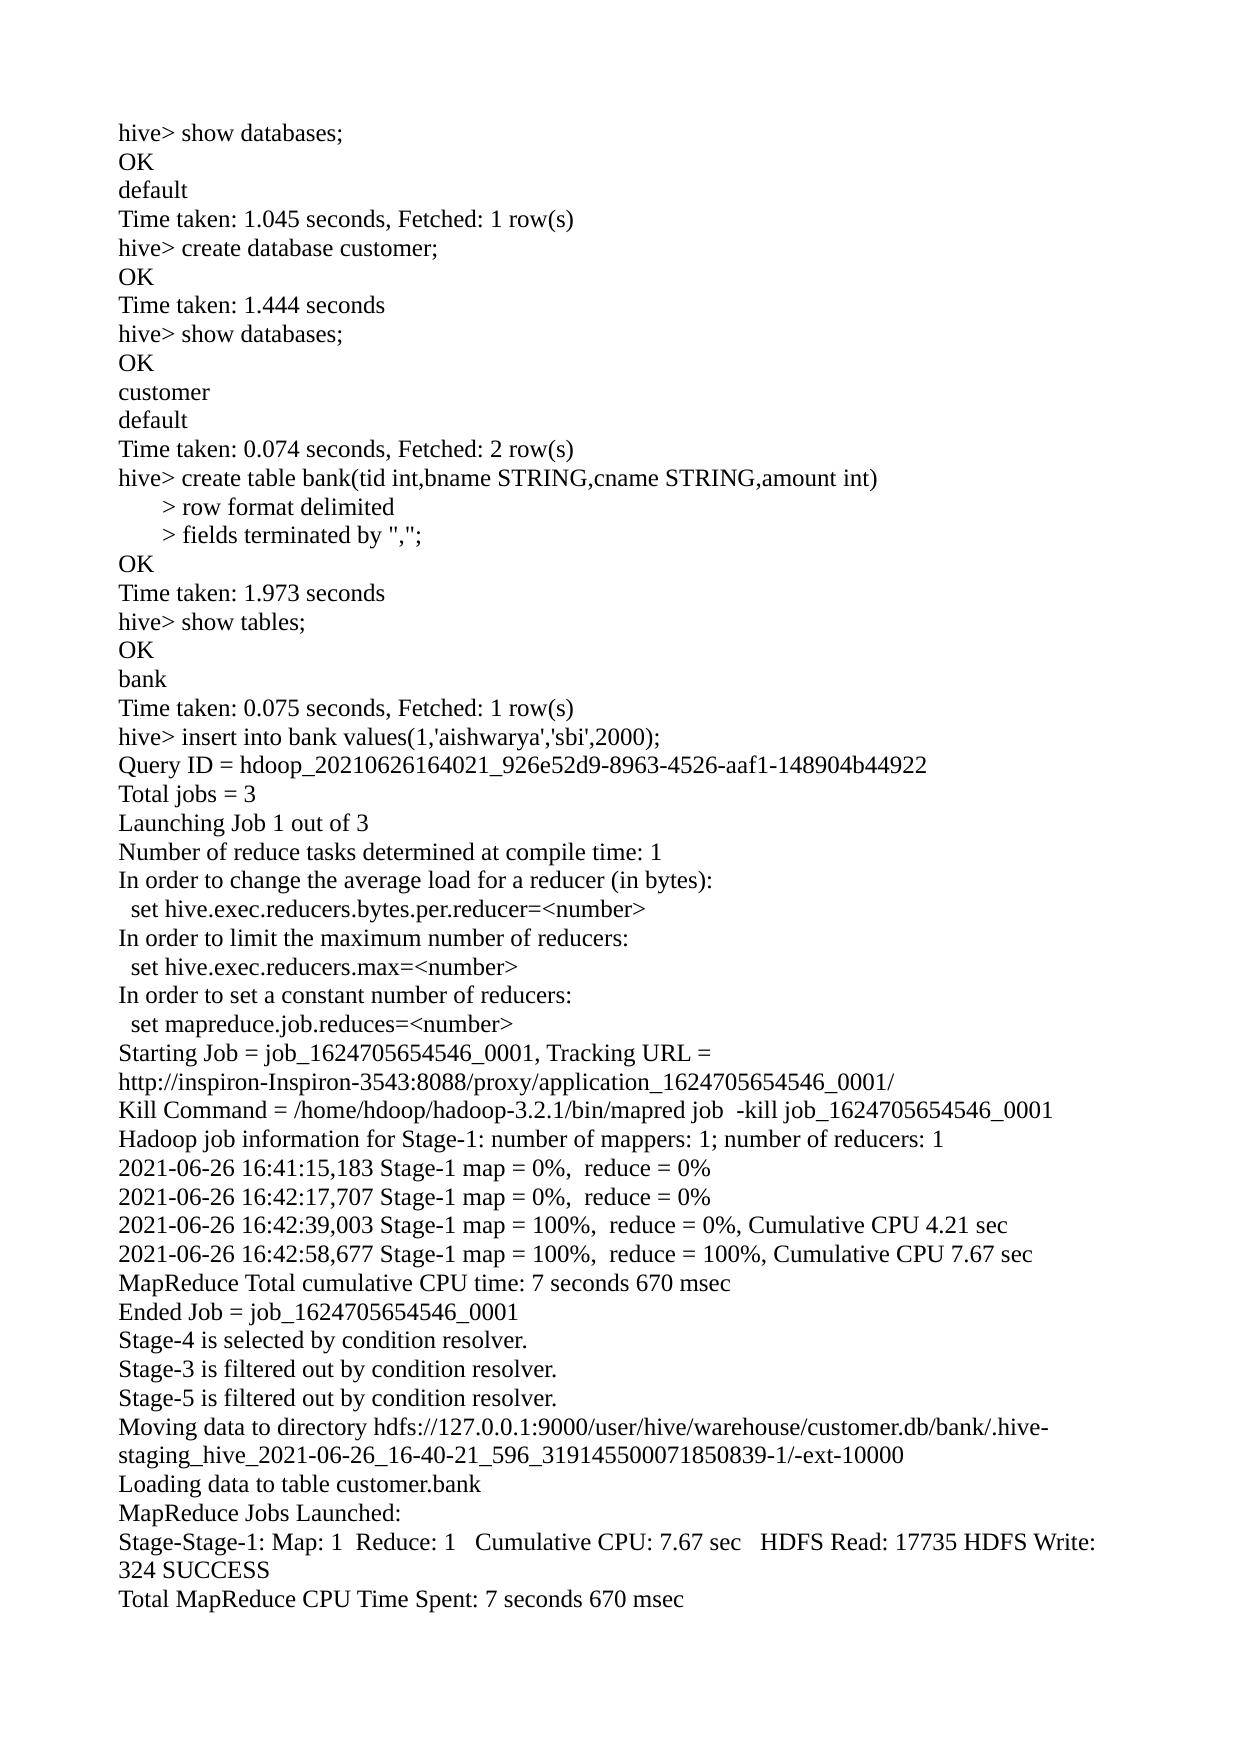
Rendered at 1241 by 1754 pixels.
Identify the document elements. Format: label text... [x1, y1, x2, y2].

text hive> show databases; [118, 319, 1122, 348]
text OK [118, 147, 1122, 176]
text OK [118, 262, 1122, 291]
text 2021-06-26 16:42:58,677 Stage-1 map = 100%, reduce = 100%, Cumulative CPU 7.67 sec [118, 1239, 1122, 1268]
text 2021-06-26 16:42:39,003 Stage-1 map = 100%, reduce = 0%, Cumulative CPU 4.21 sec [118, 1211, 1122, 1239]
text Kill Command = /home/hdoop/hadoop-3.2.1/bin/mapred job -kill job_1624705654546_0001 [118, 1096, 1122, 1124]
text hive> show tables; [118, 607, 1122, 636]
text Starting Job = job_1624705654546_0001, Tracking URL = http://inspiron-Inspiron-3543:8088/proxy/application_1624705654546_0001/ [118, 1038, 1122, 1096]
text Stage-Stage-1: Map: 1 Reduce: 1 Cumulative CPU: 7.67 sec HDFS Read: 17735 HDFS Write: 324 SUCCESS [118, 1527, 1122, 1584]
text MapReduce Total cumulative CPU time: 7 seconds 670 msec [118, 1268, 1122, 1297]
text Moving data to directory hdfs://127.0.0.1:9000/user/hive/warehouse/customer.db/bank/.hive-staging_hive_2021-06-26_16-40-21_596_319145500071850839-1/-ext-10000 [118, 1412, 1122, 1469]
text OK [118, 348, 1122, 377]
text Total MapReduce CPU Time Spent: 7 seconds 670 msec [118, 1584, 1122, 1613]
text In order to set a constant number of reducers: [118, 981, 1122, 1009]
text Time taken: 1.444 seconds [118, 291, 1122, 319]
text MapReduce Jobs Launched: [118, 1498, 1122, 1527]
text Number of reduce tasks determined at compile time: 1 [118, 837, 1122, 866]
text default [118, 176, 1122, 204]
text Time taken: 0.074 seconds, Fetched: 2 row(s) [118, 434, 1122, 463]
text hive> create table bank(tid int,bname STRING,cname STRING,amount int) [118, 463, 1122, 492]
text Ended Job = job_1624705654546_0001 [118, 1297, 1122, 1326]
text Query ID = hdoop_20210626164021_926e52d9-8963-4526-aaf1-148904b44922 [118, 751, 1122, 779]
text > fields terminated by ","; [118, 521, 1122, 549]
text Hadoop job information for Stage-1: number of mappers: 1; number of reducers: 1 [118, 1124, 1122, 1153]
text OK [118, 636, 1122, 664]
text 2021-06-26 16:41:15,183 Stage-1 map = 0%, reduce = 0% [118, 1153, 1122, 1182]
text Stage-4 is selected by condition resolver. [118, 1326, 1122, 1354]
text hive> create database customer; [118, 233, 1122, 262]
text > row format delimited [118, 492, 1122, 521]
text In order to limit the maximum number of reducers: [118, 923, 1122, 952]
text default [118, 406, 1122, 434]
text OK [118, 549, 1122, 578]
text Stage-5 is filtered out by condition resolver. [118, 1383, 1122, 1412]
text Time taken: 1.973 seconds [118, 578, 1122, 607]
text bank [118, 664, 1122, 693]
text Time taken: 0.075 seconds, Fetched: 1 row(s) [118, 693, 1122, 722]
text customer [118, 377, 1122, 406]
text Launching Job 1 out of 3 [118, 808, 1122, 837]
text Total jobs = 3 [118, 779, 1122, 808]
text set hive.exec.reducers.bytes.per.reducer=<number> [118, 894, 1122, 923]
text 2021-06-26 16:42:17,707 Stage-1 map = 0%, reduce = 0% [118, 1182, 1122, 1211]
text Stage-3 is filtered out by condition resolver. [118, 1354, 1122, 1383]
text set hive.exec.reducers.max=<number> [118, 952, 1122, 981]
text In order to change the average load for a reducer (in bytes): [118, 866, 1122, 894]
text Loading data to table customer.bank [118, 1469, 1122, 1498]
text hive> insert into bank values(1,'aishwarya','sbi',2000); [118, 722, 1122, 751]
text set mapreduce.job.reduces=<number> [118, 1009, 1122, 1038]
text hive> show databases; [118, 118, 1122, 147]
text Time taken: 1.045 seconds, Fetched: 1 row(s) [118, 204, 1122, 233]
